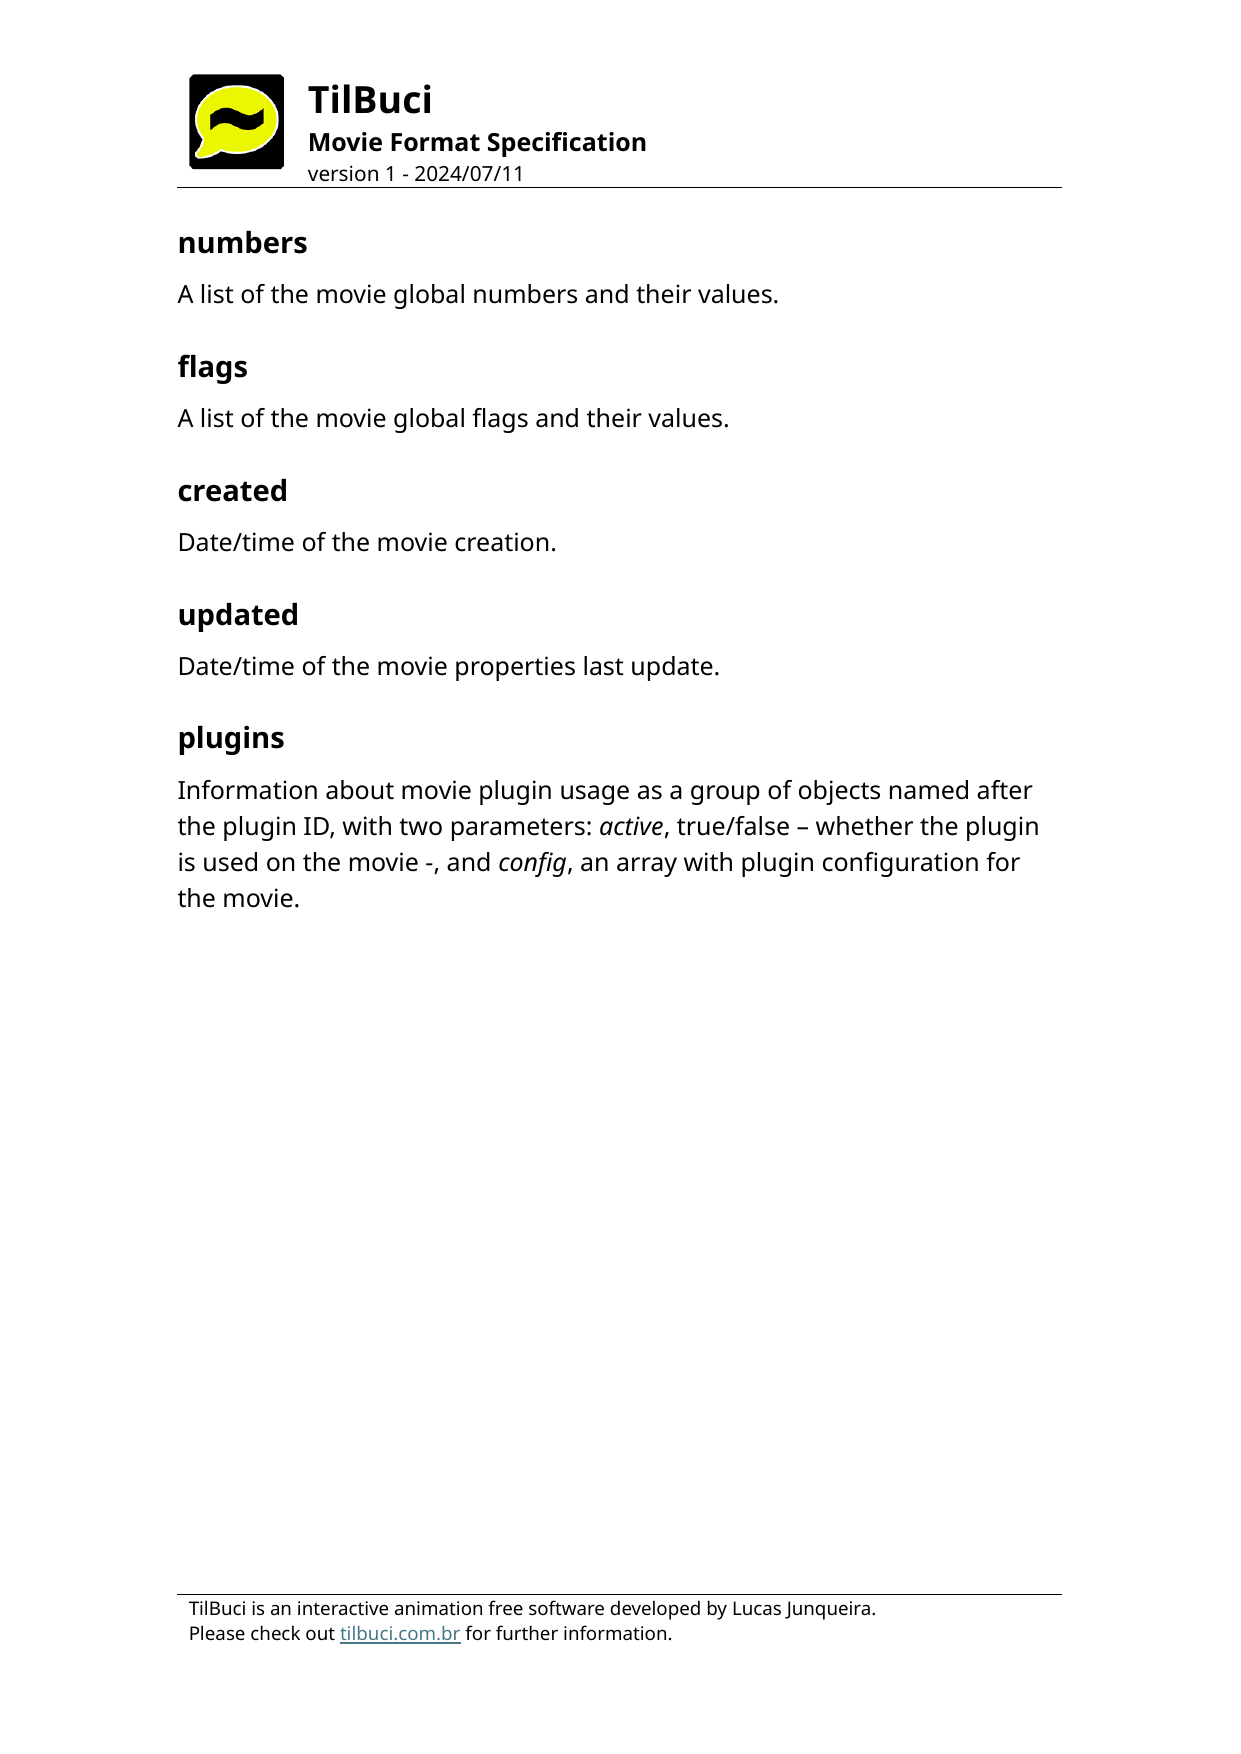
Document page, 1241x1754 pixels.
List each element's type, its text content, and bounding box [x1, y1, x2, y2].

subtitle updated [177, 594, 1063, 634]
text Date/time of the movie properties last update. [177, 648, 1063, 682]
text A list of the movie global numbers and their values. [177, 277, 1063, 311]
text Information about movie plugin usage as a group of objects named after the plugin ID, with two parameters: active, true/false – whether the plugin is used on the movie -, and config, an array with plugin configuration for the movie. [177, 772, 1063, 914]
text A list of the movie global flags and their values. [177, 401, 1063, 435]
text Date/time of the movie creation. [177, 524, 1063, 559]
subtitle created [177, 470, 1063, 510]
subtitle numbers [177, 222, 1063, 262]
subtitle flags [177, 346, 1063, 386]
subtitle plugins [177, 718, 1063, 757]
